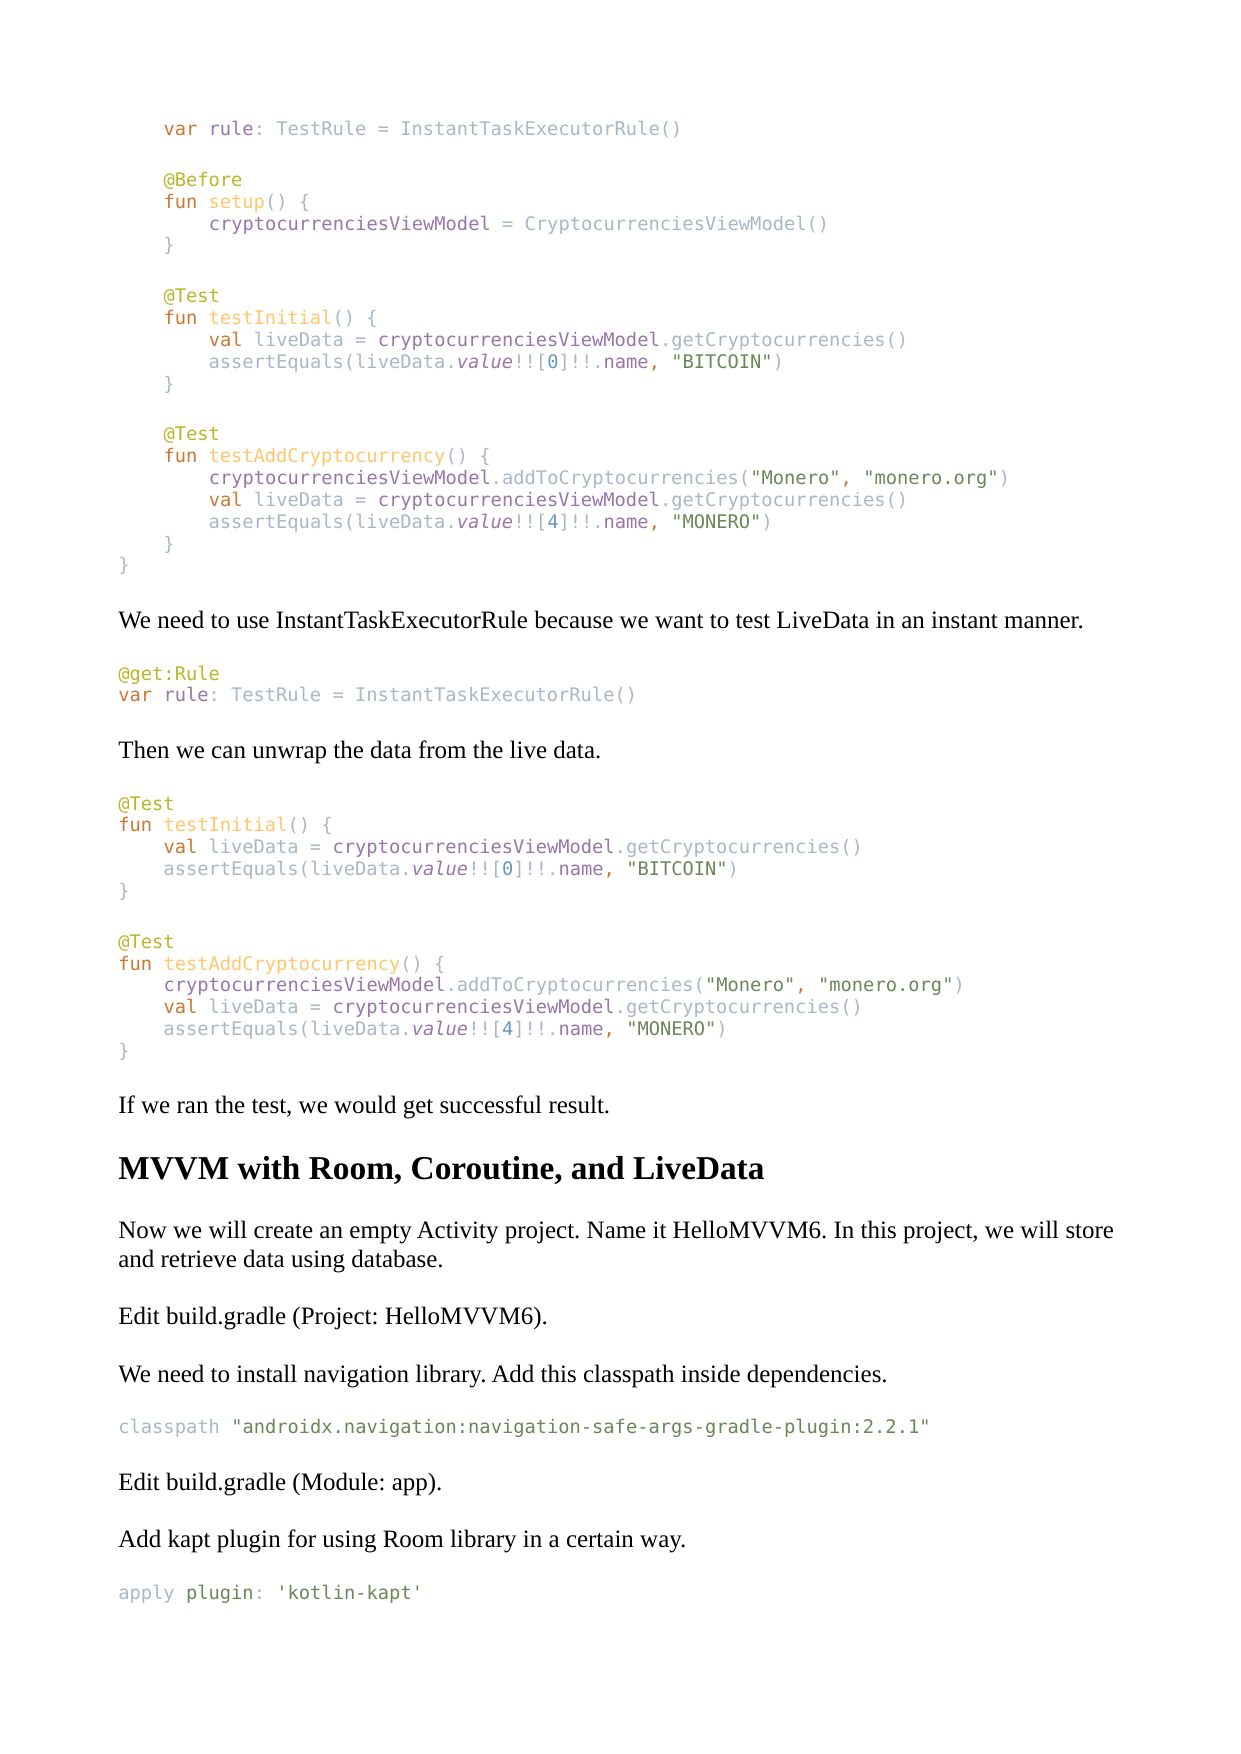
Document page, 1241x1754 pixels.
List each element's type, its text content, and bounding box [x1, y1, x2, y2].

text @Test fun testInitial() { val liveData = cryptocurrenciesViewModel.getCryptocurrencies() assertEquals(liveData.value!![0]!!.name, "BITCOIN") } [118, 792, 1122, 902]
text @get:Rule var rule: TestRule = InstantTaskExecutorRule() [118, 662, 1122, 706]
text Edit build.gradle (Project: HelloMVVM6). [118, 1301, 1122, 1330]
text apply plugin: 'kotlin-kapt' [118, 1582, 1122, 1604]
text @Test fun testAddCryptocurrency() { cryptocurrenciesViewModel.addToCryptocurrencies("Monero", "monero.org") val liveData = cryptocurrenciesViewModel.getCryptocurrencies() assertEquals(liveData.value!![4]!!.name, "MONERO") } [118, 931, 1122, 1062]
text MVVM with Room, Coroutine, and LiveData [118, 1148, 1122, 1186]
text Now we will create an empty Activity project. Name it HelloMVVM6. In this project, we will store and retrieve data using database. [118, 1215, 1122, 1273]
text We need to use InstantTaskExecutorRule because we want to test LiveData in an instant manner. [118, 605, 1122, 634]
text Edit build.gradle (Module: app). [118, 1467, 1122, 1496]
text Then we can unwrap the data from the live data. [118, 735, 1122, 764]
text classpath "androidx.navigation:navigation-safe-args-gradle-plugin:2.2.1" [118, 1416, 1122, 1438]
text var rule: TestRule = InstantTaskExecutorRule() @Before fun setup() { cryptocurrenciesViewModel = CryptocurrenciesViewModel() } @Test fun testInitial() { val liveData = cryptocurrenciesViewModel.getCryptocurrencies() assertEquals(liveData.value!![0]!!.name, "BITCOIN") } @Test fun testAddCryptocurrency() { cryptocurrenciesViewModel.addToCryptocurrencies("Monero", "monero.org") val liveData = cryptocurrenciesViewModel.getCryptocurrencies() assertEquals(liveData.value!![4]!!.name, "MONERO") } } [118, 118, 1122, 576]
text Add kapt plugin for using Room library in a certain way. [118, 1524, 1122, 1553]
text If we ran the test, we would get successful result. [118, 1091, 1122, 1119]
text We need to install navigation library. Add this classpath inside dependencies. [118, 1359, 1122, 1388]
